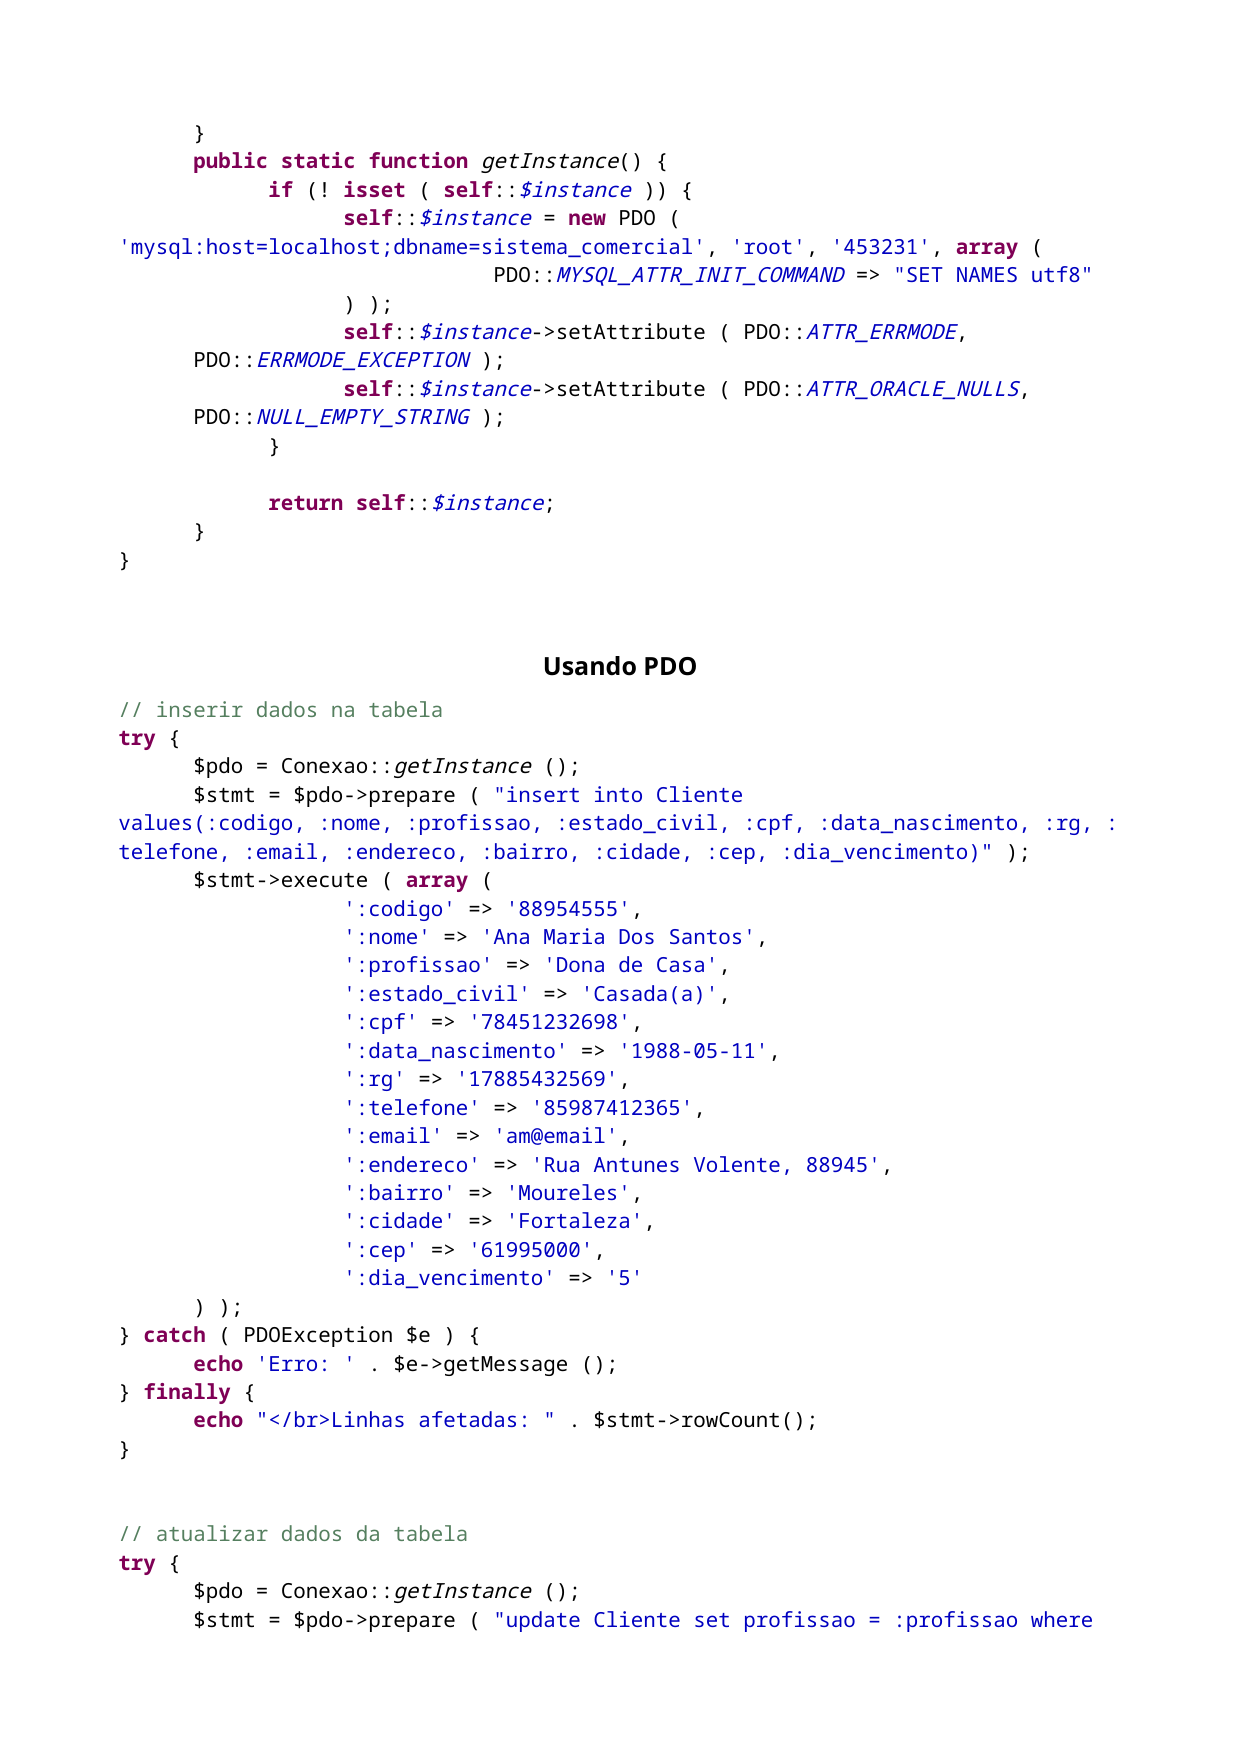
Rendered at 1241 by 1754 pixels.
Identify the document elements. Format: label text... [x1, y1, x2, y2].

text $pdo = Conexao::getInstance (); [118, 1576, 1122, 1605]
text ':cpf' => '78451232698', [118, 1007, 1122, 1036]
text } [118, 545, 1122, 573]
text ':dia_vencimento' => '5' [118, 1263, 1122, 1292]
text try { [118, 1548, 1122, 1576]
text return self::$instance; [118, 488, 1122, 516]
text self::$instance->setAttribute ( PDO::ATTR_ERRMODE, PDO::ERRMODE_EXCEPTION ); [118, 317, 1122, 374]
text $stmt = $pdo->prepare ( "insert into Cliente values(:codigo, :nome, :profissao, :estado_civil, :cpf, :data_nascimento, :rg, :telefone, :email, :endereco, :bairro, :cidade, :cep, :dia_vencimento)" ); [118, 780, 1122, 865]
text if (! isset ( self::$instance )) { [118, 175, 1122, 203]
text $stmt = $pdo->prepare ( "update Cliente set profissao = :profissao where [118, 1605, 1122, 1633]
text echo "</br>Linhas afetadas: " . $stmt->rowCount(); [118, 1406, 1122, 1434]
text ':endereco' => 'Rua Antunes Volente, 88945', [118, 1150, 1122, 1178]
text self::$instance = new PDO ( 'mysql:host=localhost;dbname=sistema_comercial', 'root', '453231', array ( [118, 203, 1122, 260]
text } [118, 431, 1122, 459]
text } [118, 516, 1122, 545]
text self::$instance->setAttribute ( PDO::ATTR_ORACLE_NULLS, PDO::NULL_EMPTY_STRING ); [118, 374, 1122, 431]
text $stmt->execute ( array ( [118, 865, 1122, 894]
text ':nome' => 'Ana Maria Dos Santos', [118, 922, 1122, 951]
text ':cep' => '61995000', [118, 1235, 1122, 1263]
text ':rg' => '17885432569', [118, 1064, 1122, 1093]
text ':estado_civil' => 'Casada(a)', [118, 979, 1122, 1007]
text ':email' => 'am@email', [118, 1121, 1122, 1150]
text ':cidade' => 'Fortaleza', [118, 1207, 1122, 1235]
text echo 'Erro: ' . $e->getMessage (); [118, 1349, 1122, 1377]
text ':codigo' => '88954555', [118, 894, 1122, 922]
text Usando PDO [118, 648, 1122, 682]
text public static function getInstance() { [118, 147, 1122, 175]
text } [118, 1434, 1122, 1462]
text ) ); [118, 289, 1122, 317]
text ) ); [118, 1292, 1122, 1320]
text try { [118, 723, 1122, 752]
text ':bairro' => 'Moureles', [118, 1178, 1122, 1207]
text // atualizar dados da tabela [118, 1519, 1122, 1548]
text $pdo = Conexao::getInstance (); [118, 752, 1122, 780]
text } catch ( PDOException $e ) { [118, 1320, 1122, 1349]
text // inserir dados na tabela [118, 695, 1122, 723]
text ':telefone' => '85987412365', [118, 1093, 1122, 1121]
text ':data_nascimento' => '1988-05-11', [118, 1036, 1122, 1064]
text PDO::MYSQL_ATTR_INIT_COMMAND => "SET NAMES utf8" [118, 260, 1122, 289]
text } finally { [118, 1377, 1122, 1406]
text } [118, 118, 1122, 147]
text ':profissao' => 'Dona de Casa', [118, 951, 1122, 979]
